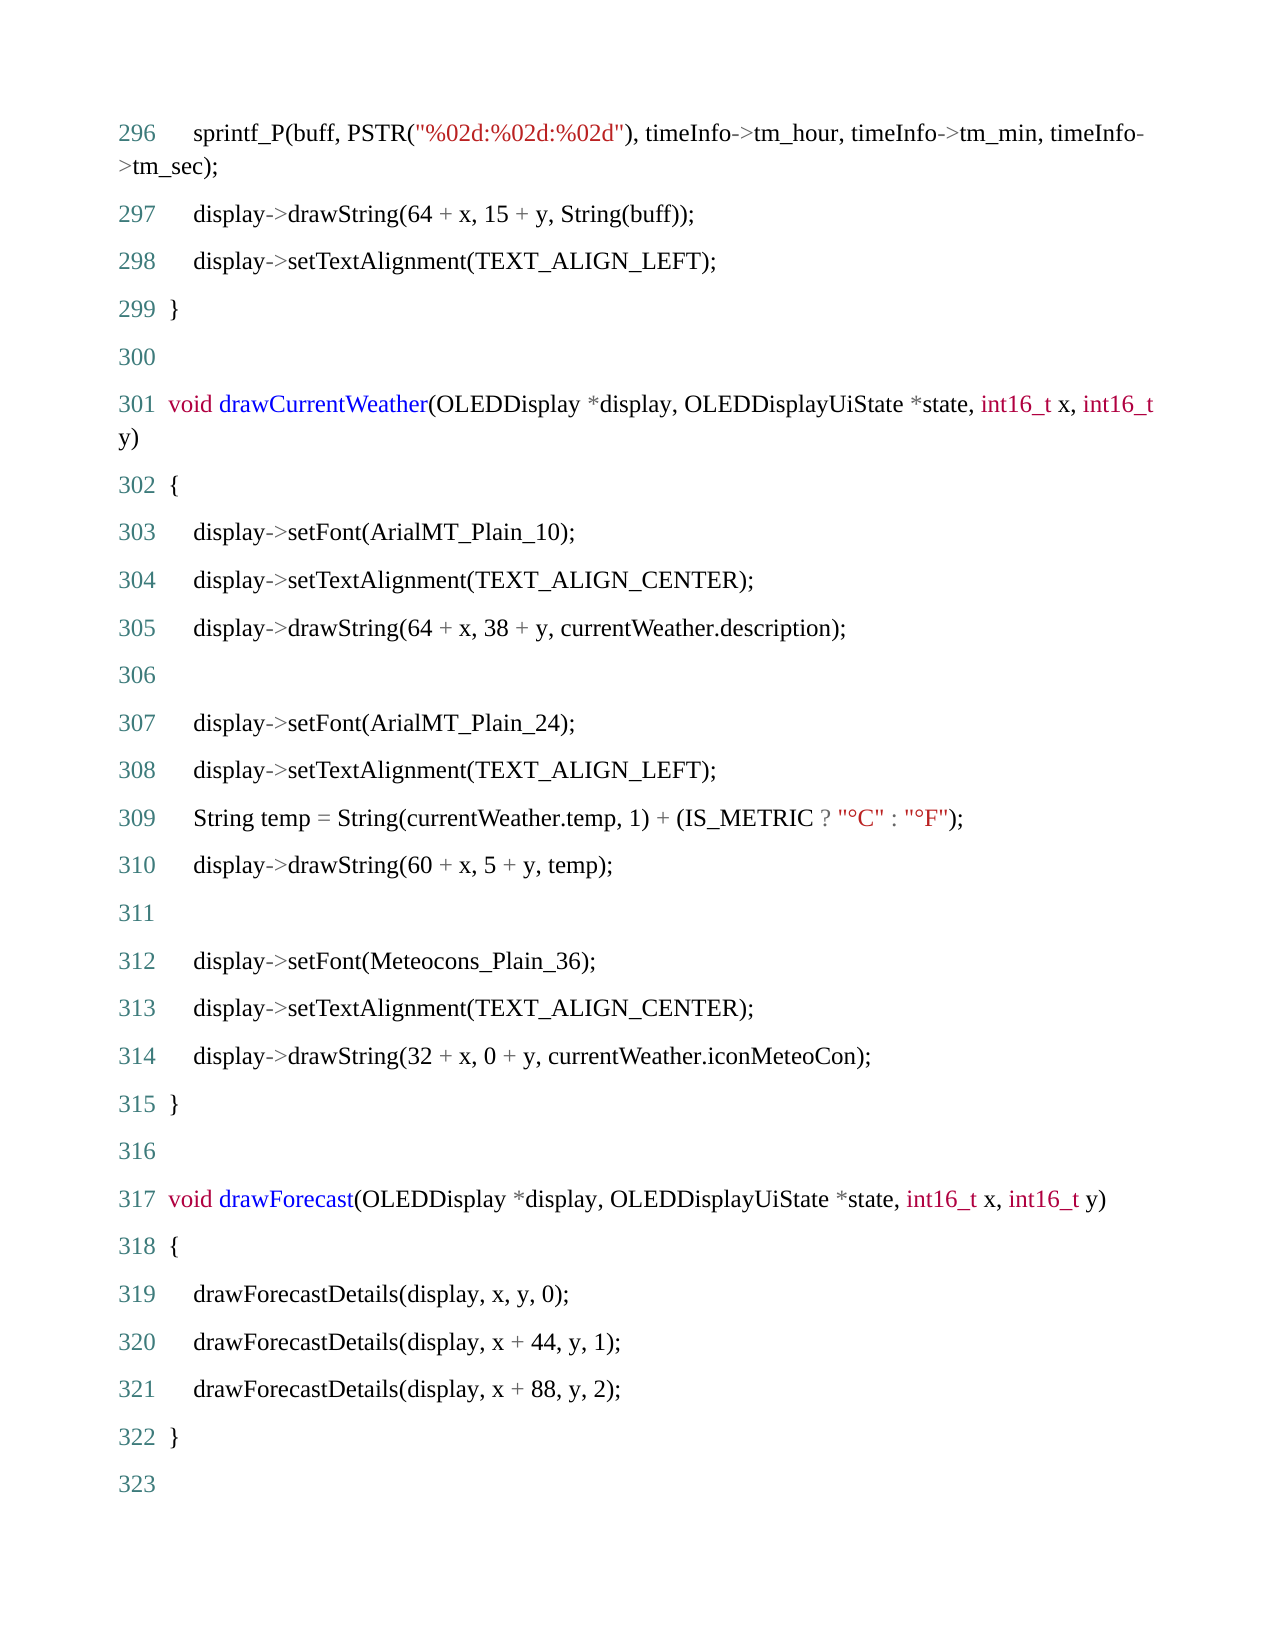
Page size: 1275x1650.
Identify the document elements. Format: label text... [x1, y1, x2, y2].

text 310 display->drawString(60 + x, 5 + y, temp); [118, 851, 1157, 879]
text 316 [118, 1136, 1157, 1165]
text 296 sprintf_P(buff, PSTR("%02d:%02d:%02d"), timeInfo->tm_hour, timeInfo->tm_min, timeInfo->tm_sec); [118, 118, 1157, 180]
text 319 drawForecastDetails(display, x, y, 0); [118, 1279, 1157, 1308]
text 298 display->setTextAlignment(TEXT_ALIGN_LEFT); [118, 246, 1157, 275]
text 311 [118, 898, 1157, 927]
text 317 void drawForecast(OLEDDisplay *display, OLEDDisplayUiState *state, int16_t x, int16_t y) [118, 1184, 1157, 1213]
text 320 drawForecastDetails(display, x + 44, y, 1); [118, 1327, 1157, 1355]
text 322 } [118, 1422, 1157, 1451]
text 323 [118, 1469, 1157, 1498]
text 318 { [118, 1231, 1157, 1260]
text 315 } [118, 1089, 1157, 1117]
text 304 display->setTextAlignment(TEXT_ALIGN_CENTER); [118, 565, 1157, 594]
text 297 display->drawString(64 + x, 15 + y, String(buff)); [118, 199, 1157, 227]
text 301 void drawCurrentWeather(OLEDDisplay *display, OLEDDisplayUiState *state, int16_t x, int16_t y) [118, 389, 1157, 451]
text 300 [118, 342, 1157, 370]
text 303 display->setFont(ArialMT_Plain_10); [118, 517, 1157, 546]
text 306 [118, 660, 1157, 689]
text 299 } [118, 294, 1157, 323]
text 321 drawForecastDetails(display, x + 88, y, 2); [118, 1374, 1157, 1403]
text 308 display->setTextAlignment(TEXT_ALIGN_LEFT); [118, 755, 1157, 784]
text 313 display->setTextAlignment(TEXT_ALIGN_CENTER); [118, 993, 1157, 1022]
text 312 display->setFont(Meteocons_Plain_36); [118, 946, 1157, 974]
text 309 String temp = String(currentWeather.temp, 1) + (IS_METRIC ? "°C" : "°F"); [118, 803, 1157, 832]
text 305 display->drawString(64 + x, 38 + y, currentWeather.description); [118, 613, 1157, 641]
text 302 { [118, 470, 1157, 498]
text 307 display->setFont(ArialMT_Plain_24); [118, 708, 1157, 737]
text 314 display->drawString(32 + x, 0 + y, currentWeather.iconMeteoCon); [118, 1041, 1157, 1070]
